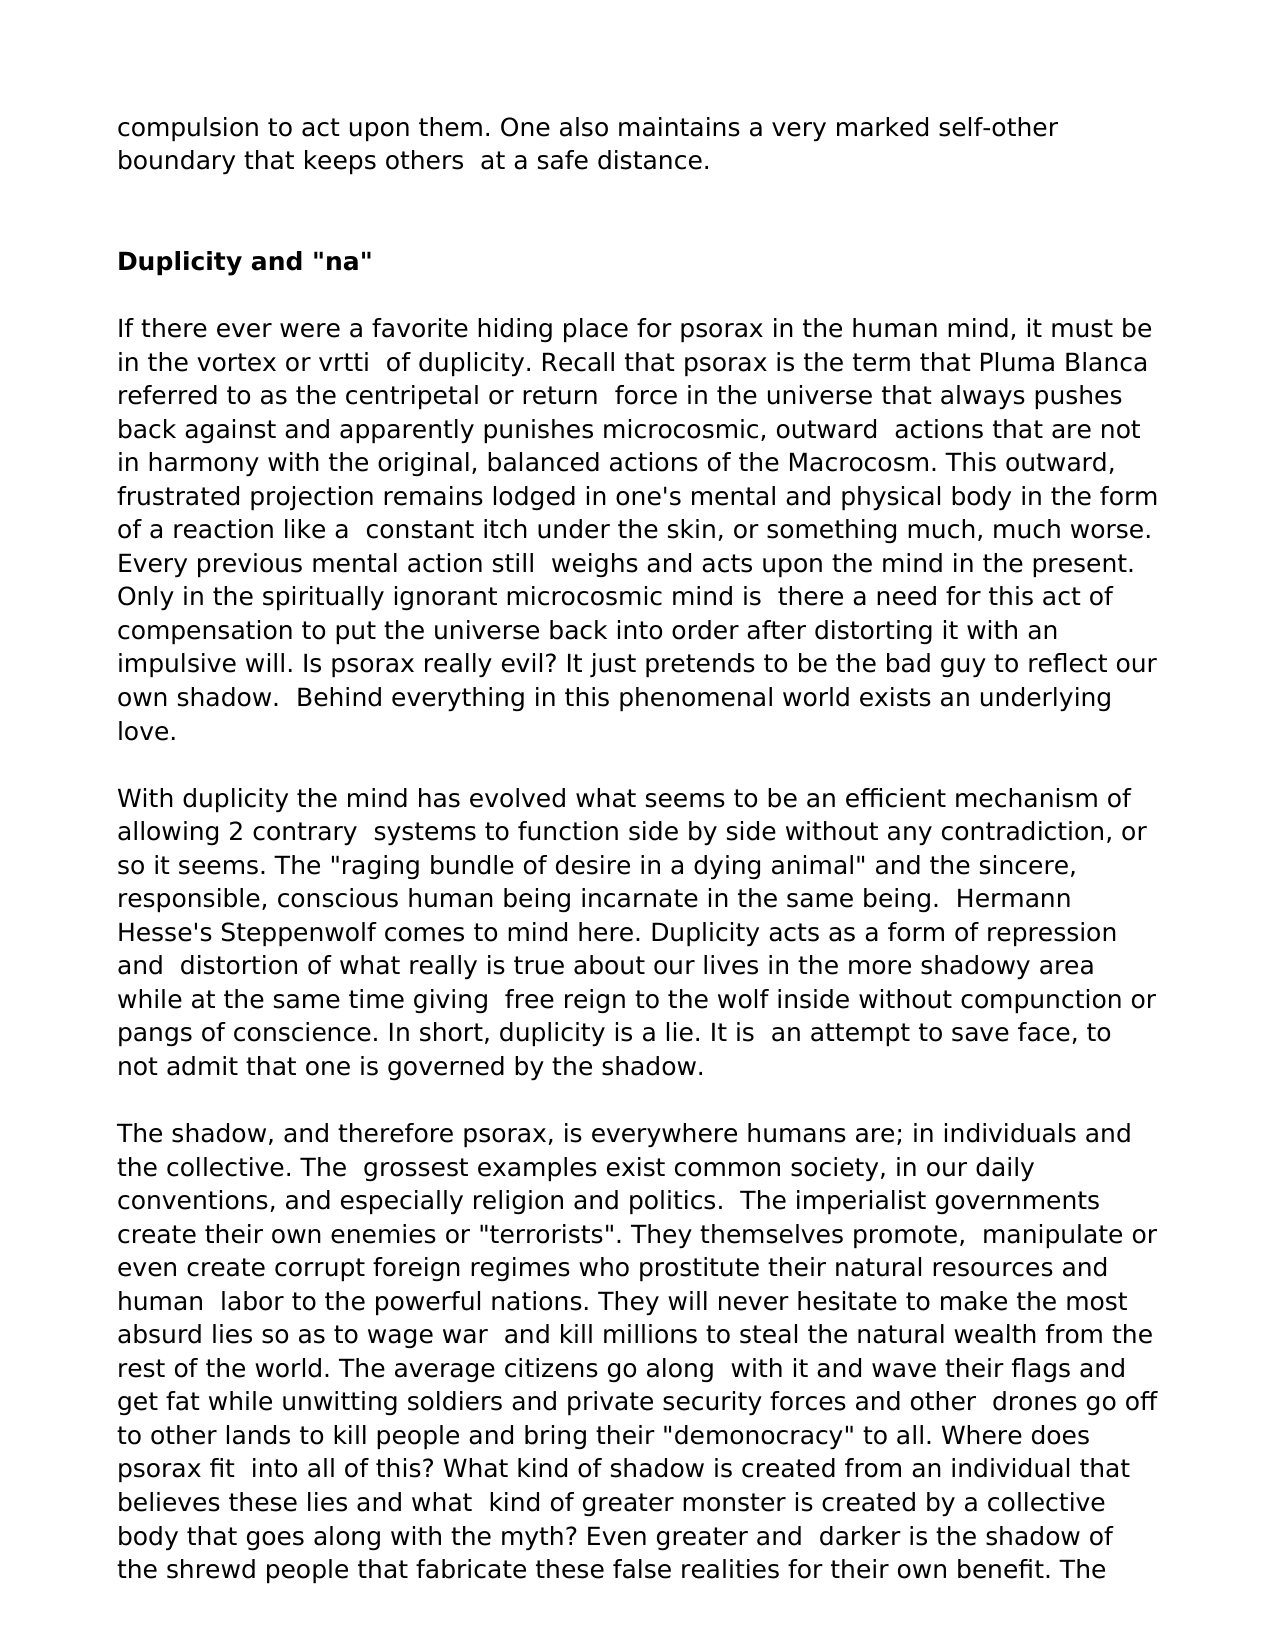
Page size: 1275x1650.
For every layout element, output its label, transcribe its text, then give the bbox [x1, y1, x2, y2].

text If there ever were a favorite hiding place for psorax in the human mind, it must be in the vortex or vrtti of duplicity. Recall that psorax is the term that Pluma Blanca referred to as the centripetal or return force in the universe that always pushes back against and apparently punishes microcosmic, outward actions that are not in harmony with the original, balanced actions of the Macrocosm. This outward, frustrated projection remains lodged in one's mental and physical body in the form of a reaction like a constant itch under the skin, or something much, much worse. Every previous mental action still weighs and acts upon the mind in the present. Only in the spiritually ignorant microcosmic mind is there a need for this act of compensation to put the universe back into order after distorting it with an impulsive will. Is psorax really evil? It just pretends to be the bad guy to reflect our own shadow. Behind everything in this phenomenal world exists an underlying love. [117, 314, 1159, 746]
text compulsion to act upon them. One also maintains a very marked self-other boundary that keeps others at a safe distance. [117, 113, 1159, 176]
text The shadow, and therefore psorax, is everywhere humans are; in individuals and the collective. The grossest examples exist common society, in our daily conventions, and especially religion and politics. The imperialist governments create their own enemies or "terrorists". They themselves promote, manipulate or even create corrupt foreign regimes who prostitute their natural resources and human labor to the powerful nations. They will never hesitate to make the most absurd lies so as to wage war and kill millions to steal the natural wealth from the rest of the world. The average citizens go along with it and wave their flags and get fat while unwitting soldiers and private security forces and other drones go off to other lands to kill people and bring their "demonocracy" to all. Where does psorax fit into all of this? What kind of shadow is created from an individual that believes these lies and what kind of greater monster is created by a collective body that goes along with the myth? Even greater and darker is the shadow of the shrewd people that fabricate these false realities for their own benefit. The [117, 1119, 1159, 1584]
text Duplicity and "na" [117, 247, 1159, 276]
text With duplicity the mind has evolved what seems to be an efficient mechanism of allowing 2 contrary systems to function side by side without any contradiction, or so it seems. The "raging bundle of desire in a dying animal" and the sincere, responsible, conscious human being incarnate in the same being. Hermann Hesse's Steppenwolf comes to mind here. Duplicity acts as a form of repression and distortion of what really is true about our lives in the more shadowy area while at the same time giving free reign to the wolf inside without compunction or pangs of conscience. In short, duplicity is a lie. It is an attempt to save face, to not admit that one is governed by the shadow. [117, 784, 1159, 1081]
